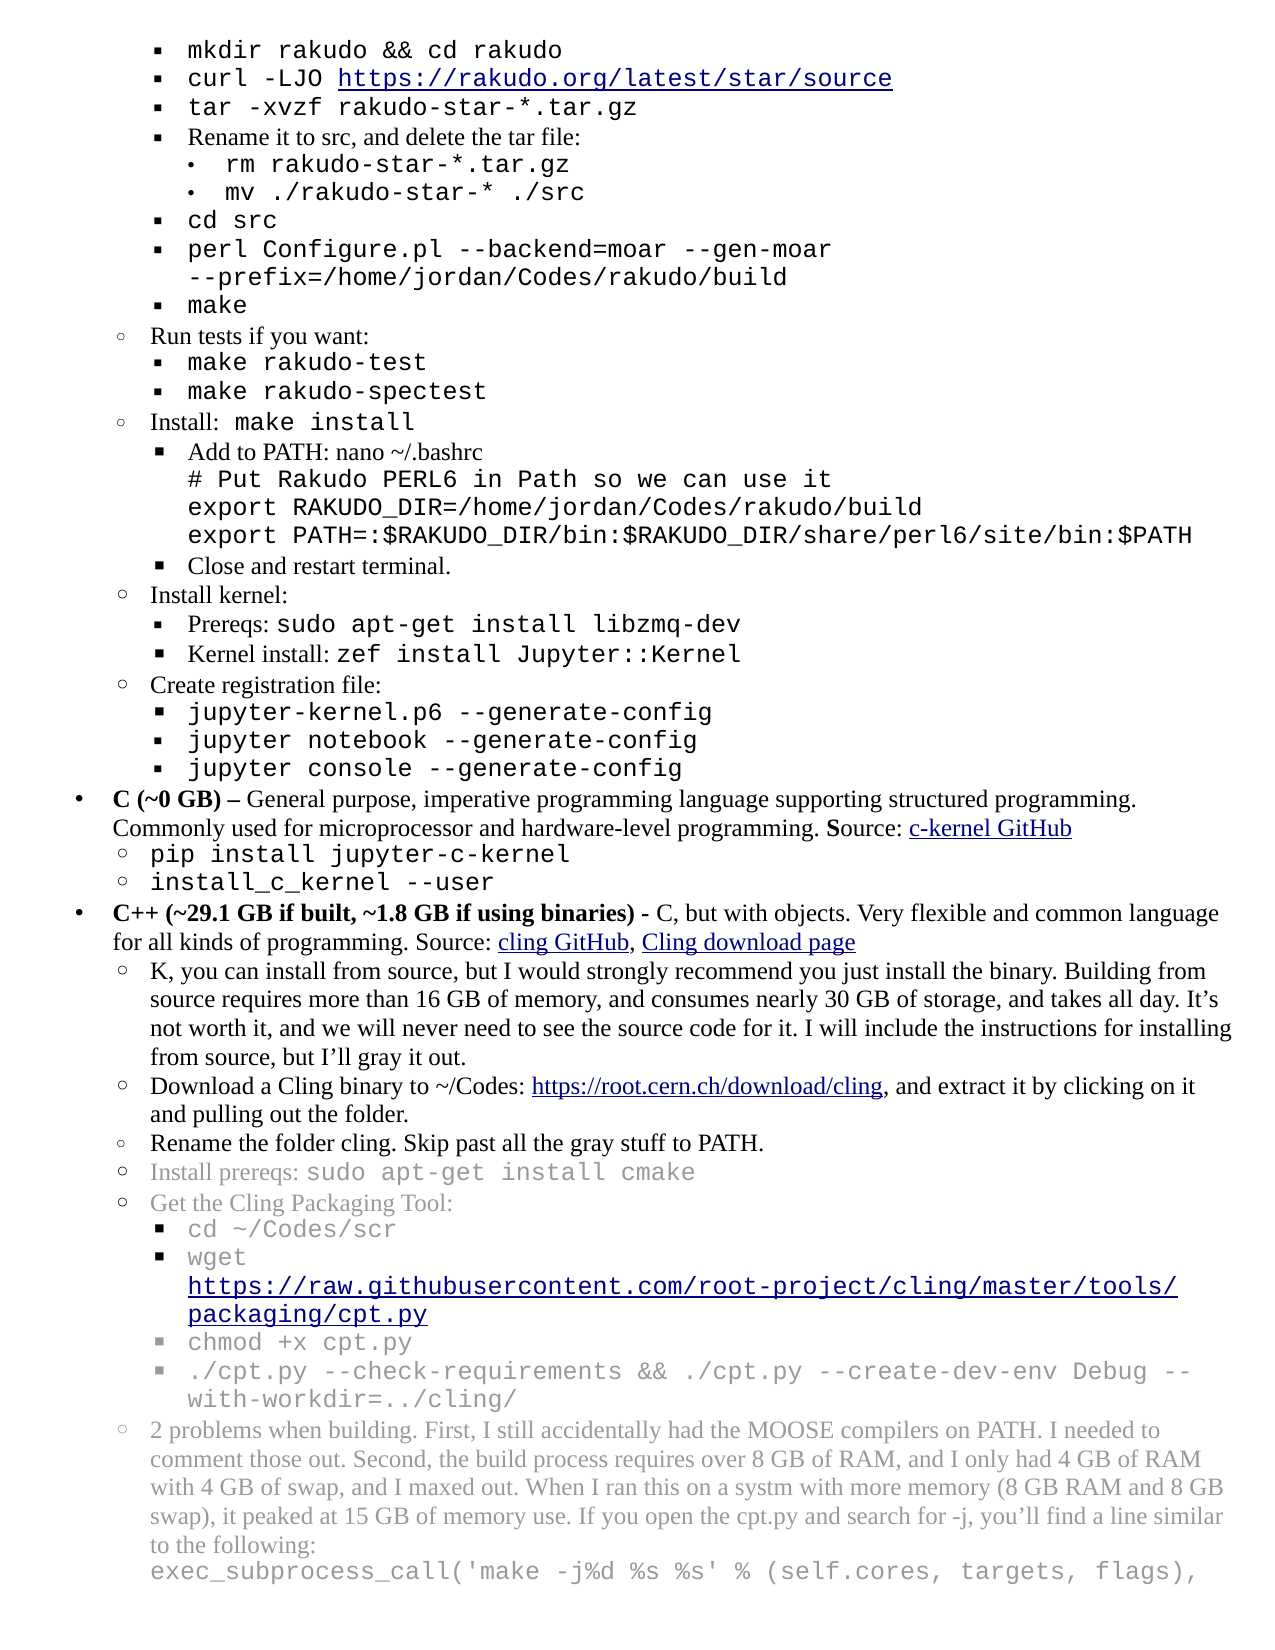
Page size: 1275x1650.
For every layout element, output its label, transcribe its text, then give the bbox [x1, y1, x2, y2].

list 2 problems when building. First, I still accidentally had the MOOSE compilers on PATH. I needed to comment those out. Second, the build process requires over 8 GB of RAM, and I only had 4 GB of RAM with 4 GB of swap, and I maxed out. When I ran this on a systm with more memory (8 GB RAM and 8 GB swap), it peaked at 15 GB of memory use. If you open the cpt.py and search for -j, you’ll find a line similar to the following: exec_subprocess_call('make -j%d %s %s' % (self.cores, targets, flags), [112, 1415, 1237, 1587]
list ./cpt.py --check-requirements && ./cpt.py --create-dev-env Debug --with-workdir=../cling/ [150, 1358, 1237, 1415]
list Prereqs: sudo apt-get install libzmq-dev [150, 609, 1237, 639]
list Rename it to src, and delete the tar file: [150, 122, 1237, 151]
list K, you can install from source, but I would strongly recommend you just install the binary. Building from source requires more than 16 GB of memory, and consumes nearly 30 GB of storage, and takes all day. It’s not worth it, and we will never need to see the source code for it. I will include the instructions for installing from source, but I’ll gray it out. [112, 956, 1237, 1071]
list curl -LJO https://rakudo.org/latest/star/source [150, 66, 1237, 94]
list cd ~/Codes/scr [150, 1217, 1237, 1245]
list Create registration file: [112, 670, 1237, 699]
list make [150, 293, 1237, 321]
list Get the Cling Packaging Tool: [112, 1188, 1237, 1217]
list chmod +x cpt.py [150, 1330, 1237, 1358]
list make rakudo-test [150, 350, 1237, 378]
list C (~0 GB) – General purpose, imperative programming language supporting structured programming. Commonly used for microprocessor and hardware-level programming. Source: c-kernel GitHub [75, 784, 1237, 842]
list Run tests if you want: [112, 321, 1237, 350]
list Close and restart terminal. [150, 551, 1237, 580]
list rm rakudo-star-*.tar.gz [187, 151, 1237, 179]
list pip install jupyter-c-kernel [112, 842, 1237, 870]
list jupyter notebook --generate-config [150, 727, 1237, 756]
list Install: make install [112, 407, 1237, 437]
list jupyter-kernel.p6 --generate-config [150, 699, 1237, 727]
list C++ (~29.1 GB if built, ~1.8 GB if using binaries) - C, but with objects. Very flexible and common language for all kinds of programming. Source: cling GitHub, Cling download page [75, 898, 1237, 956]
list Install kernel: [112, 580, 1237, 609]
list mv ./rakudo-star-* ./src [187, 179, 1237, 208]
list Download a Cling binary to ~/Codes: https://root.cern.ch/download/cling, and extract it by clicking on it and pulling out the folder. [112, 1071, 1237, 1128]
list jupyter console --generate-config [150, 756, 1237, 784]
list Rename the folder cling. Skip past all the gray stuff to PATH. [112, 1128, 1237, 1157]
list Add to PATH: nano ~/.bashrc # Put Rakudo PERL6 in Path so we can use it [150, 437, 1237, 494]
list wget https://raw.githubusercontent.com/root-project/cling/master/tools/packaging/cpt.py [150, 1245, 1237, 1330]
list export RAKUDO_DIR=/home/jordan/Codes/rakudo/build export PATH=:$RAKUDO_DIR/bin:$RAKUDO_DIR/share/perl6/site/bin:$PATH [150, 494, 1237, 551]
list cd src [150, 208, 1237, 236]
list Install prereqs: sudo apt-get install cmake [112, 1157, 1237, 1188]
list Kernel install: zef install Jupyter::Kernel [150, 639, 1237, 670]
list mkdir rakudo && cd rakudo [150, 37, 1237, 66]
list make rakudo-spectest [150, 378, 1237, 407]
list install_c_kernel --user [112, 870, 1237, 898]
list perl Configure.pl --backend=moar --gen-moar --prefix=/home/jordan/Codes/rakudo/build [150, 236, 1237, 293]
list tar -xvzf rakudo-star-*.tar.gz [150, 94, 1237, 122]
